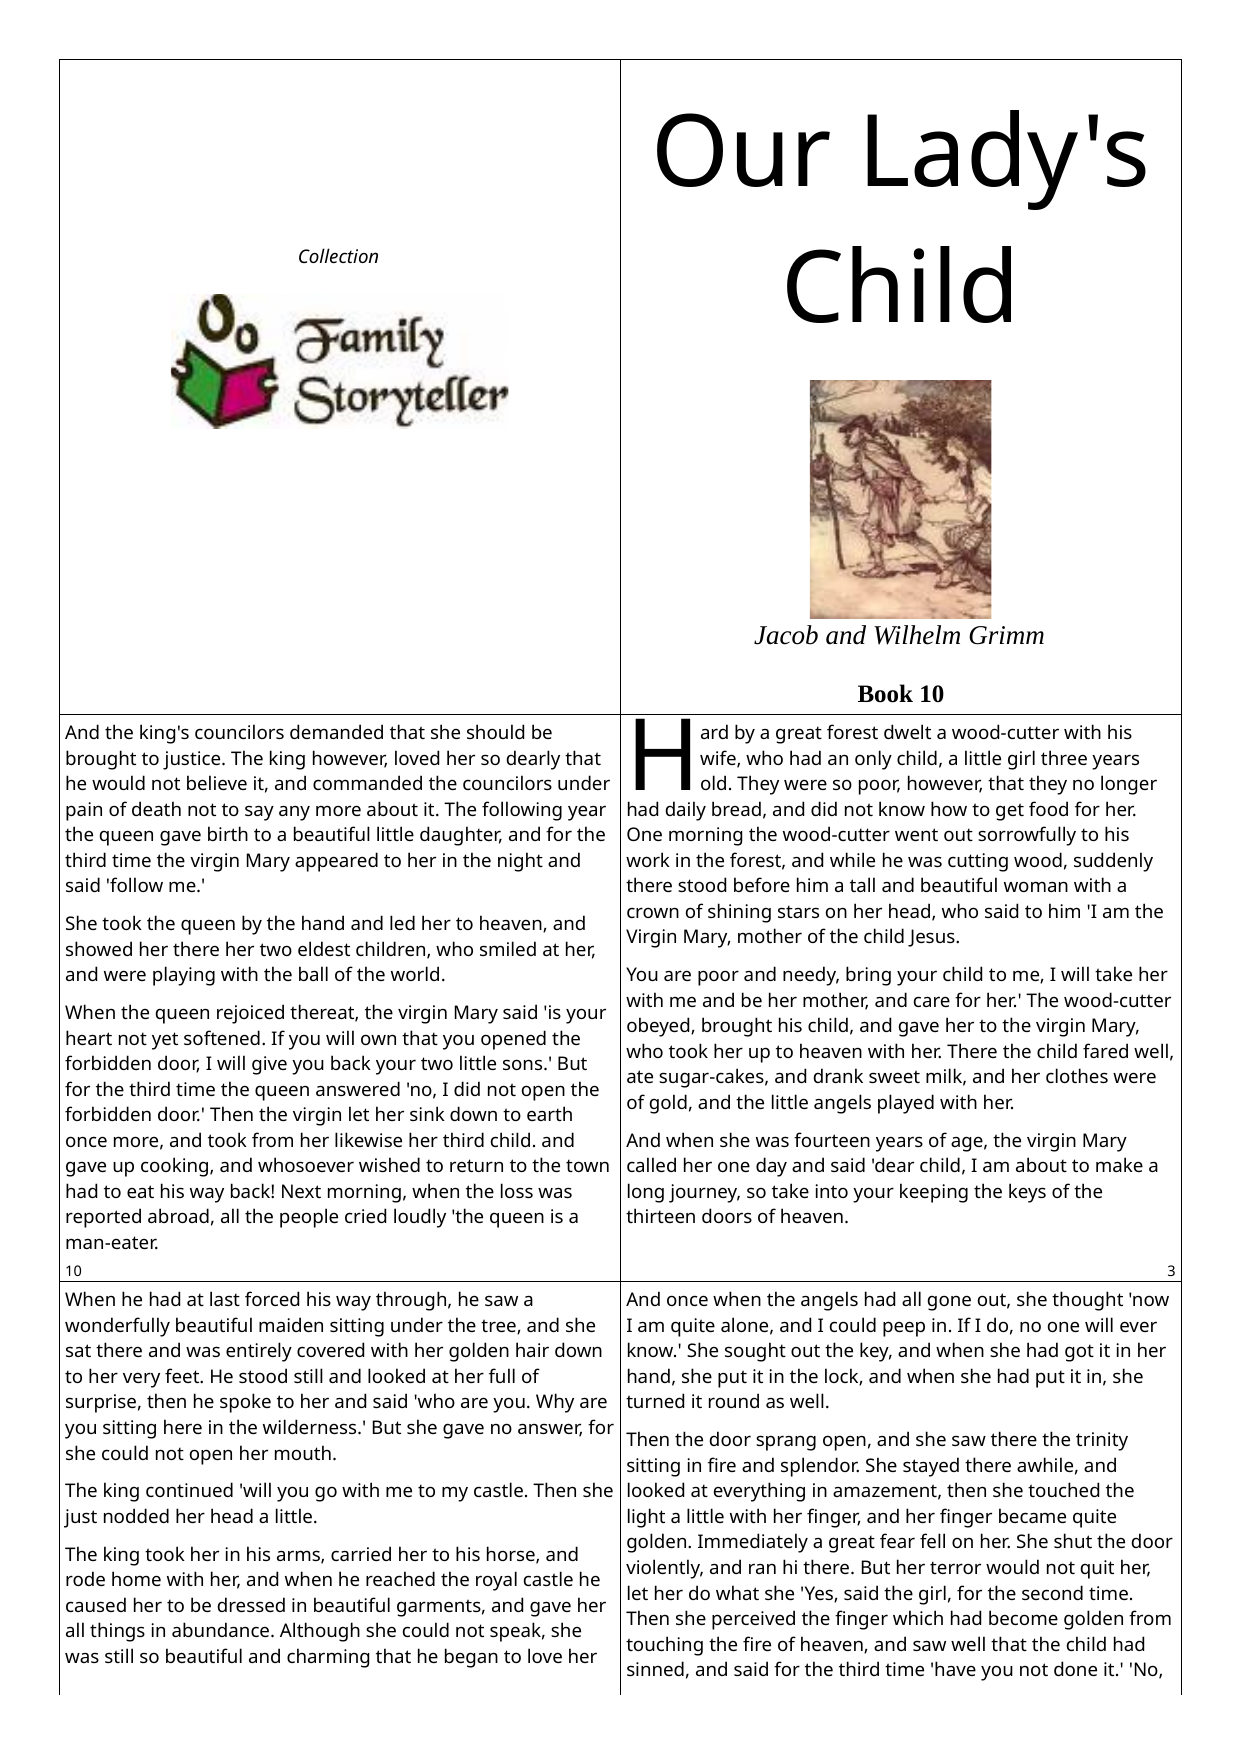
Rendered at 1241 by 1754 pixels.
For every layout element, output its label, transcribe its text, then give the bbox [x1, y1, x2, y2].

table_cell And once when the angels had all gone out, she thought 'now I am quite alone, and I could peep in. If I do, no one will ever know.' She sought out the key, and when she had got it in her hand, she put it in the lock, and when she had put it in, she turned it round as well. Then the door sprang open, and she saw there the trinity sitting in fire and splendor. She stayed there awhile, and looked at everything in amazement, then she touched the light a little with her finger, and her finger became quite golden. Immediately a great fear fell on her. She shut the door violently, and ran hi there. But her terror would not quit her, let her do what she 'Yes, said the girl, for the second time. Then she perceived the finger which had become golden from touching the fire of heaven, and saw well that the child had sinned, and said for the third time 'have you not done it.' 'No, [621, 1282, 1181, 1695]
table_cell Hard by a great forest dwelt a wood-cutter with his wife, who had an only child, a little girl three years old. They were so poor, however, that they no longer had daily bread, and did not know how to get food for her. One morning the wood-cutter went out sorrowfully to his work in the forest, and while he was cutting wood, suddenly there stood before him a tall and beautiful woman with a crown of shining stars on her head, who said to him 'I am the Virgin Mary, mother of the child Jesus. You are poor and needy, bring your child to me, I will take her with me and be her mother, and care for her.' The wood-cutter obeyed, brought his child, and gave her to the virgin Mary, who took her up to heaven with her. There the child fared well, ate sugar-cakes, and drank sweet milk, and her clothes were of gold, and the little angels played with her. And when she was fourteen years of age, the virgin Mary called her one day and said 'dear child, I am about to make a long journey, so take into your keeping the keys of the thirteen doors of heaven. [621, 715, 1181, 1261]
table_cell When he had at last forced his way through, he saw a wonderfully beautiful maiden sitting under the tree, and she sat there and was entirely covered with her golden hair down to her very feet. He stood still and looked at her full of surprise, then he spoke to her and said 'who are you. Why are you sitting here in the wilderness.' But she gave no answer, for she could not open her mouth. The king continued 'will you go with me to my castle. Then she just nodded her head a little. The king took her in his arms, carried her to his horse, and rode home with her, and when he reached the royal castle he caused her to be dressed in beautiful garments, and gave her all things in abundance. Although she could not speak, she was still so beautiful and charming that he began to love her [60, 1282, 620, 1695]
picture [170, 294, 509, 429]
table_cell And the king's councilors demanded that she should be brought to justice. The king however, loved her so dearly that he would not believe it, and commanded the councilors under pain of death not to say any more about it. The following year the queen gave birth to a beautiful little daughter, and for the third time the virgin Mary appeared to her in the night and said 'follow me.' She took the queen by the hand and led her to heaven, and showed her there her two eldest children, who smiled at her, and were playing with the ball of the world. When the queen rejoiced thereat, the virgin Mary said 'is your heart not yet softened. If you will own that you opened the forbidden door, I will give you back your two little sons.' But for the third time the queen answered 'no, I did not open the forbidden door.' Then the virgin let her sink down to earth once more, and took from her likewise her third child. and gave up cooking, and whosoever wished to return to the town had to eat his way back! Next morning, when the loss was reported abroad, all the people cried loudly 'the queen is a man-eater. [60, 715, 620, 1261]
table_header Collection [60, 60, 620, 713]
picture [809, 380, 992, 619]
table_header Our Lady's Child Jacob and Wilhelm Grimm Book 10 [621, 60, 1181, 713]
table_cell 10 [60, 1261, 620, 1281]
table_cell 3 [621, 1261, 1181, 1281]
